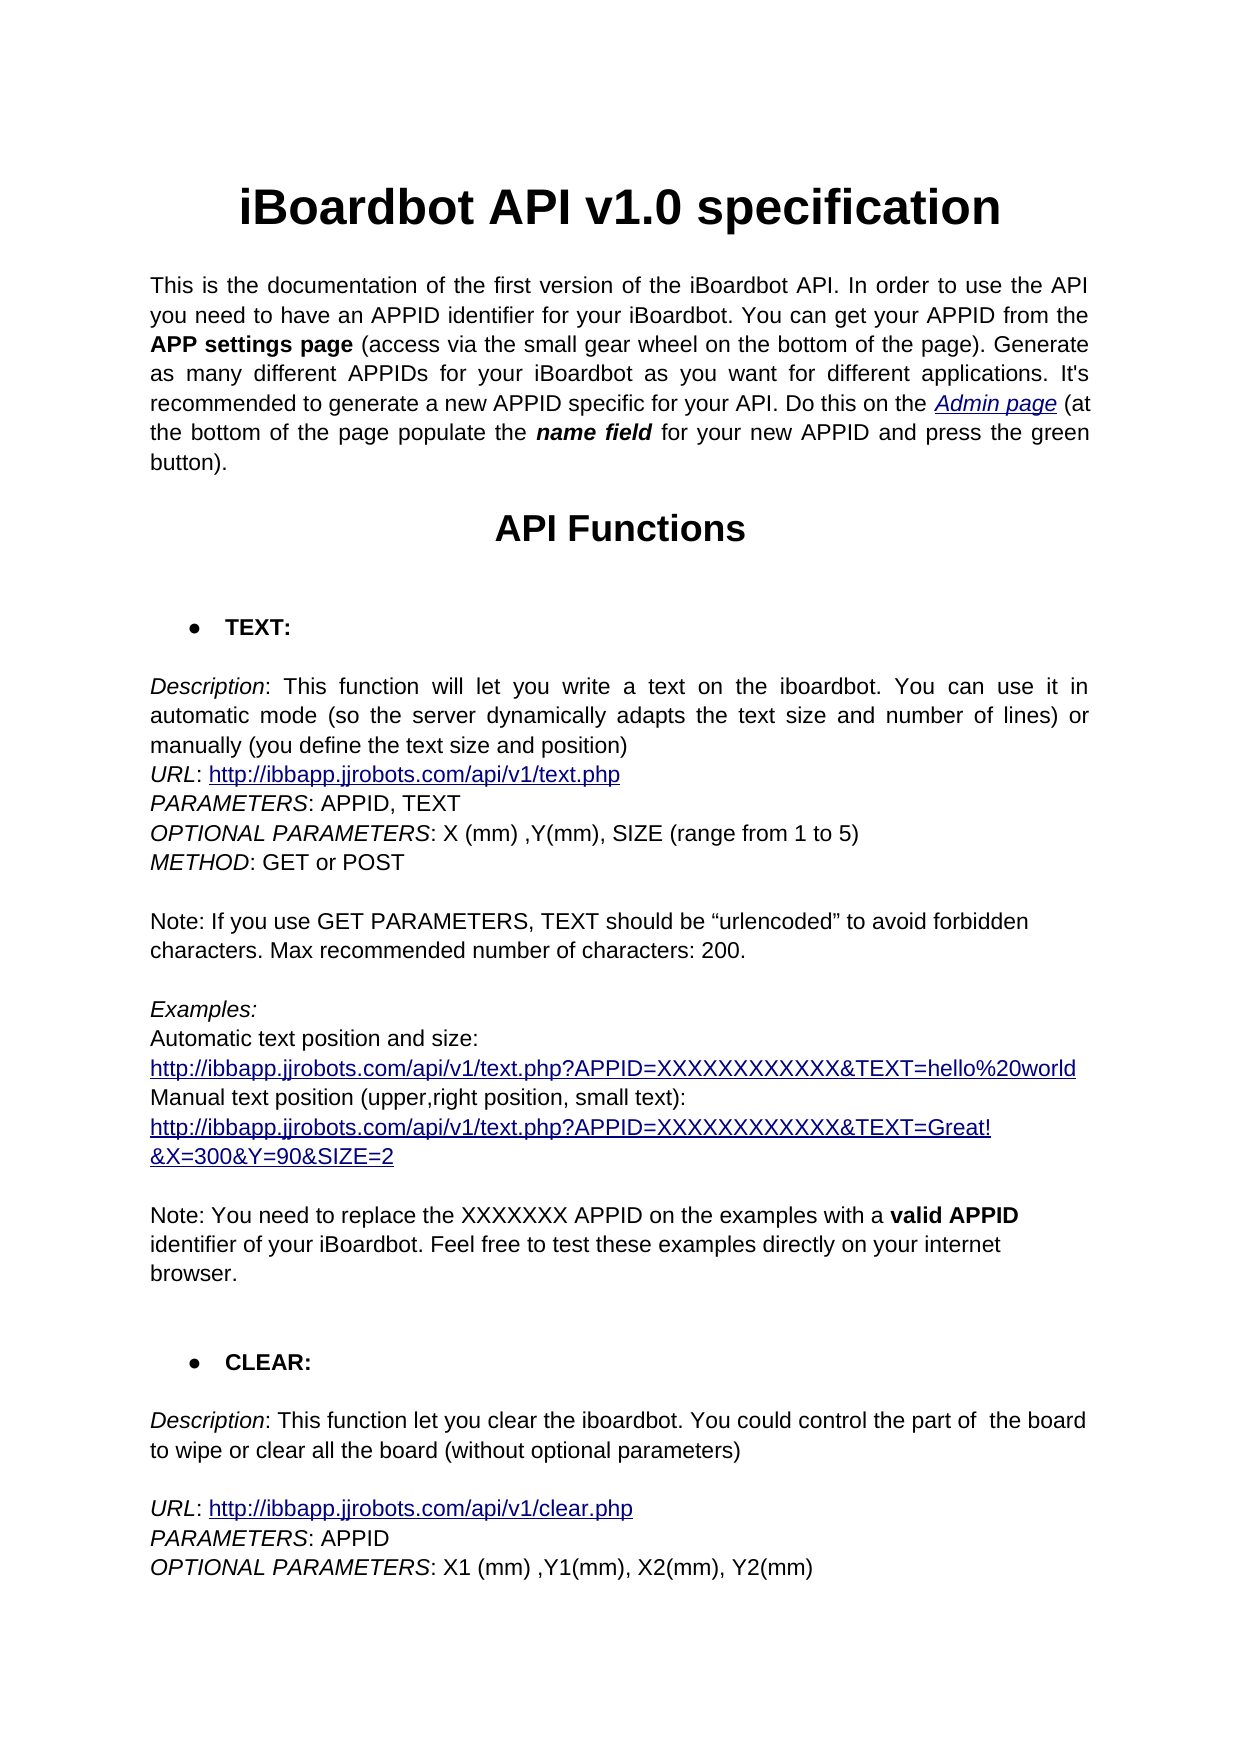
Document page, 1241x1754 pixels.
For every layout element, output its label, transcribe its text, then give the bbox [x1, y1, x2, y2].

text API Functions [150, 508, 1091, 550]
text PARAMETERS: APPID [150, 1525, 1091, 1551]
text http://ibbapp.jjrobots.com/api/v1/text.php?APPID=XXXXXXXXXXXX&TEXT=Great!&X=300&Y=90&SIZE=2 [150, 1114, 1091, 1169]
list TEXT: [187, 615, 1091, 640]
text Description: This function will let you write a text on the iboardbot. You can use it in automatic mode (so the server dynamically adapts the text size and number of lines) or manually (you define the text size and position) [150, 673, 1091, 758]
text http://ibbapp.jjrobots.com/api/v1/text.php?APPID=XXXXXXXXXXXX&TEXT=hello%20world [150, 1055, 1091, 1081]
text Manual text position (upper,right position, small text): [150, 1085, 1091, 1110]
text PARAMETERS: APPID, TEXT [150, 791, 1091, 817]
text OPTIONAL PARAMETERS: X (mm) ,Y(mm), SIZE (range from 1 to 5) [150, 820, 1091, 846]
text URL: http://ibbapp.jjrobots.com/api/v1/text.php [150, 762, 1091, 787]
text OPTIONAL PARAMETERS: X1 (mm) ,Y1(mm), X2(mm), Y2(mm) [150, 1555, 1091, 1580]
text URL: http://ibbapp.jjrobots.com/api/v1/clear.php [150, 1496, 1091, 1522]
text Examples: [150, 997, 1091, 1022]
text Automatic text position and size: [150, 1026, 1091, 1052]
text Note: You need to replace the XXXXXXX APPID on the examples with a valid APPID identifier of your iBoardbot. Feel free to test these examples directly on your internet browser. [150, 1202, 1091, 1287]
text This is the documentation of the first version of the iBoardbot API. In order to use the API you need to have an APPID identifier for your iBoardbot. You can get your APPID from the APP settings page (access via the small gear wheel on the bottom of the page). Generate as many different APPIDs for your iBoardbot as you want for different applications. It's recommended to generate a new APPID specific for your API. Do this on the Admin page (at the bottom of the page populate the name field for your new APPID and press the green button). [150, 273, 1091, 475]
text Note: If you use GET PARAMETERS, TEXT should be “urlencoded” to avoid forbidden characters. Max recommended number of characters: 200. [150, 908, 1091, 963]
text iBoardbot API v1.0 specification [150, 179, 1091, 235]
list CLEAR: [187, 1349, 1091, 1375]
text METHOD: GET or POST [150, 850, 1091, 875]
text Description: This function let you clear the iboardbot. You could control the part of the board to wipe or clear all the board (without optional parameters) [150, 1408, 1091, 1463]
